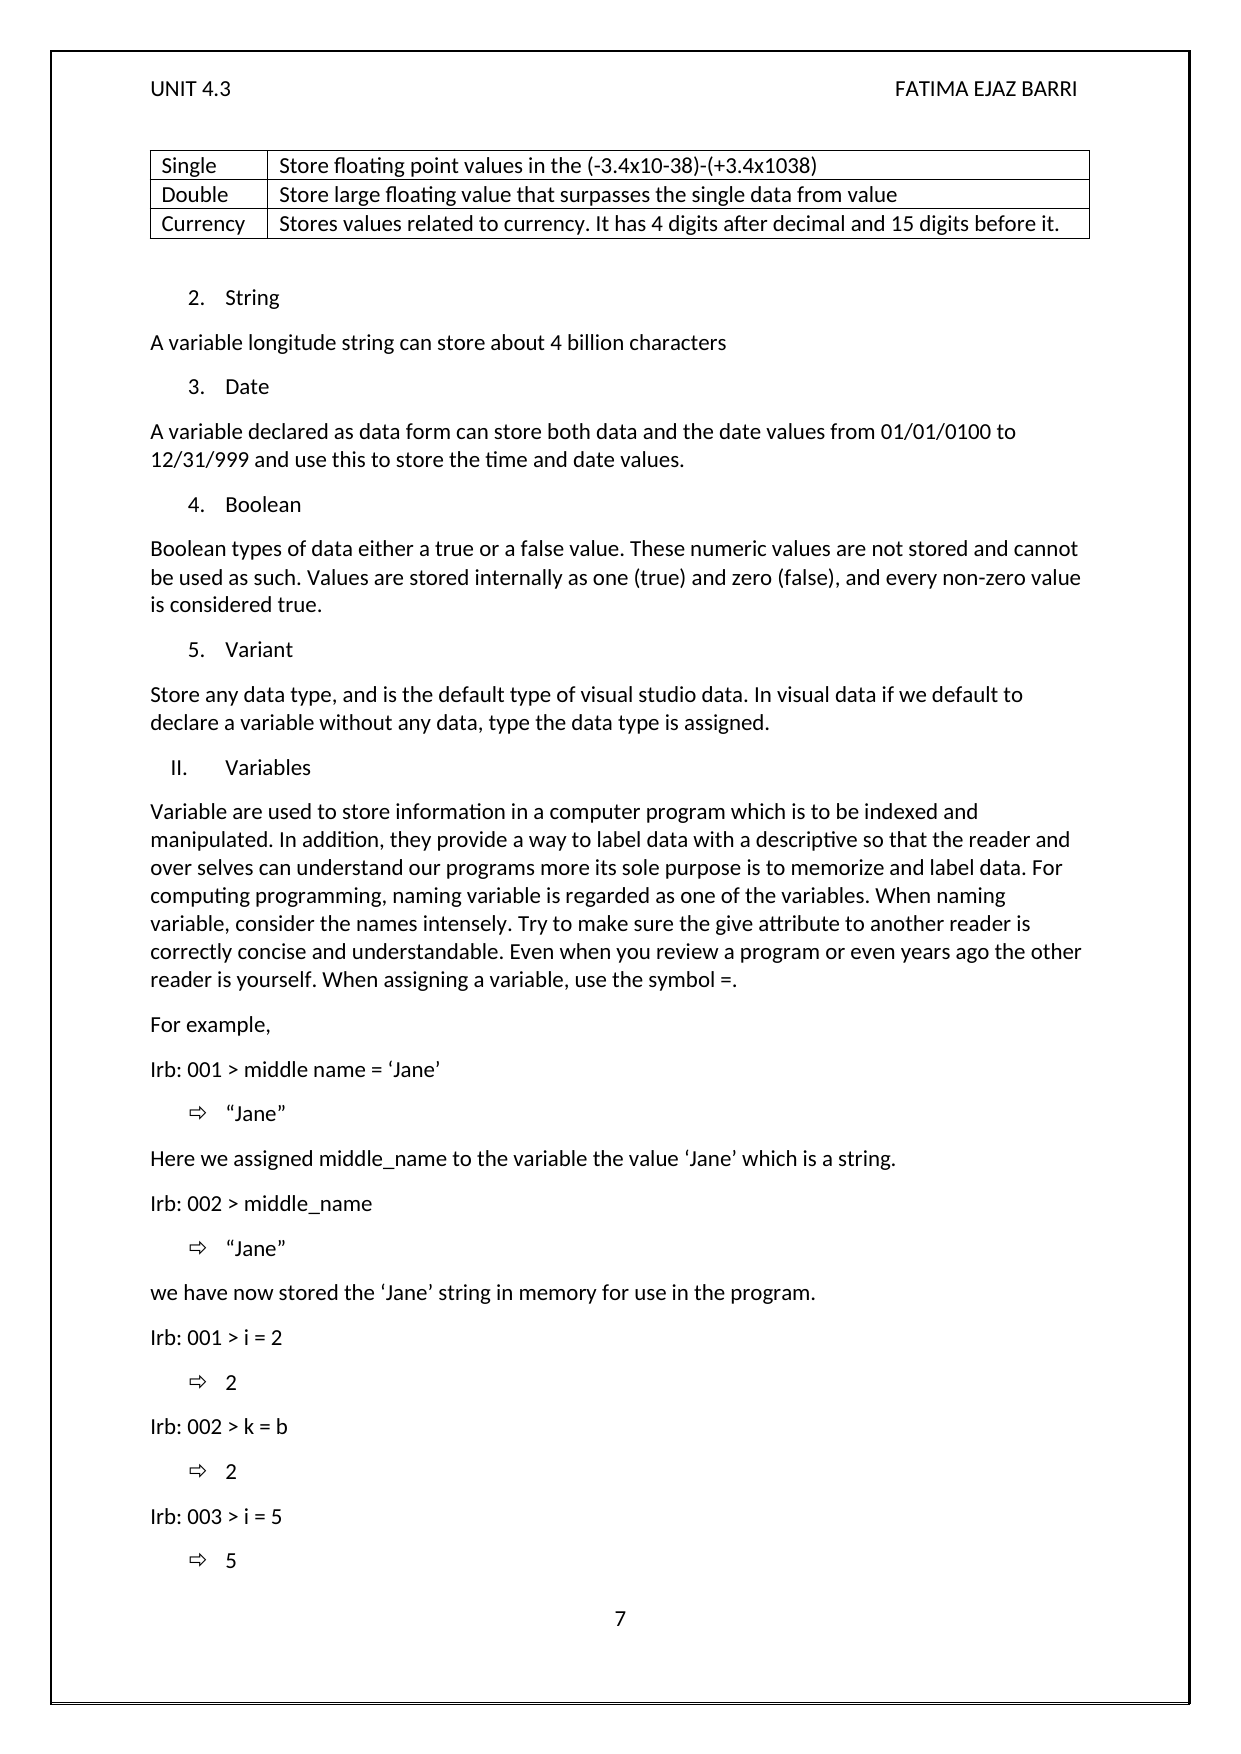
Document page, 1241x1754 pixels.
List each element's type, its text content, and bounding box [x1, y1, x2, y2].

text Here we assigned middle_name to the variable the value ‘Jane’ which is a string. [150, 1144, 1090, 1172]
list “Jane” [188, 1099, 1090, 1128]
text Store any data type, and is the default type of visual studio data. In visual data if we default to declare a variable without any data, type the data type is assigned. [150, 680, 1090, 736]
text Variable are used to store information in a computer program which is to be indexed and manipulated. In addition, they provide a way to label data with a descriptive so that the reader and over selves can understand our programs more its sole purpose is to memorize and label data. For computing programming, naming variable is regarded as one of the variables. When naming variable, consider the names intensely. Try to make sure the give attribute to another reader is correctly concise and understandable. Even when you review a program or even years ago the other reader is yourself. When assigning a variable, use the symbol =. [150, 797, 1090, 993]
table_cell Single [151, 151, 267, 179]
table_cell Stores values related to currency. It has 4 digits after decimal and 15 digits before it. [268, 209, 1089, 237]
table_cell Currency [151, 209, 267, 237]
text Boolean types of data either a true or a false value. These numeric values are not stored and cannot be used as such. Values are stored internally as one (true) and zero (false), and every non-zero value is considered true. [150, 534, 1090, 619]
text Irb: 002 > middle­_name [150, 1189, 1090, 1217]
text Irb: 001 > middle name = ‘Jane’ [150, 1055, 1090, 1083]
text A variable longitude string can store about 4 billion characters [150, 328, 1090, 356]
list 2 [188, 1368, 1090, 1396]
text Irb: 001 > i = 2 [150, 1323, 1090, 1351]
text A variable declared as data form can store both data and the date values from 01/01/0100 to 12/31/999 and use this to store the time and date values. [150, 417, 1090, 473]
text Irb: 003 > i = 5 [150, 1502, 1090, 1530]
list Date [188, 372, 1090, 401]
list String [188, 283, 1090, 311]
list Boolean [188, 490, 1090, 518]
text Irb: 002 > k = b [150, 1412, 1090, 1440]
list Variant [188, 635, 1090, 663]
list 5 [188, 1546, 1090, 1574]
list Variables [188, 753, 1090, 781]
text we have now stored the ‘Jane’ string in memory for use in the program. [150, 1278, 1090, 1306]
list 2 [188, 1457, 1090, 1485]
table_cell Store floating point values in the (-3.4x10-38)-(+3.4x1038) [268, 151, 1089, 179]
table_cell Double [151, 180, 267, 208]
list “Jane” [188, 1234, 1090, 1262]
table_cell Store large floating value that surpasses the single data from value [268, 180, 1089, 208]
text For example, [150, 1010, 1090, 1038]
